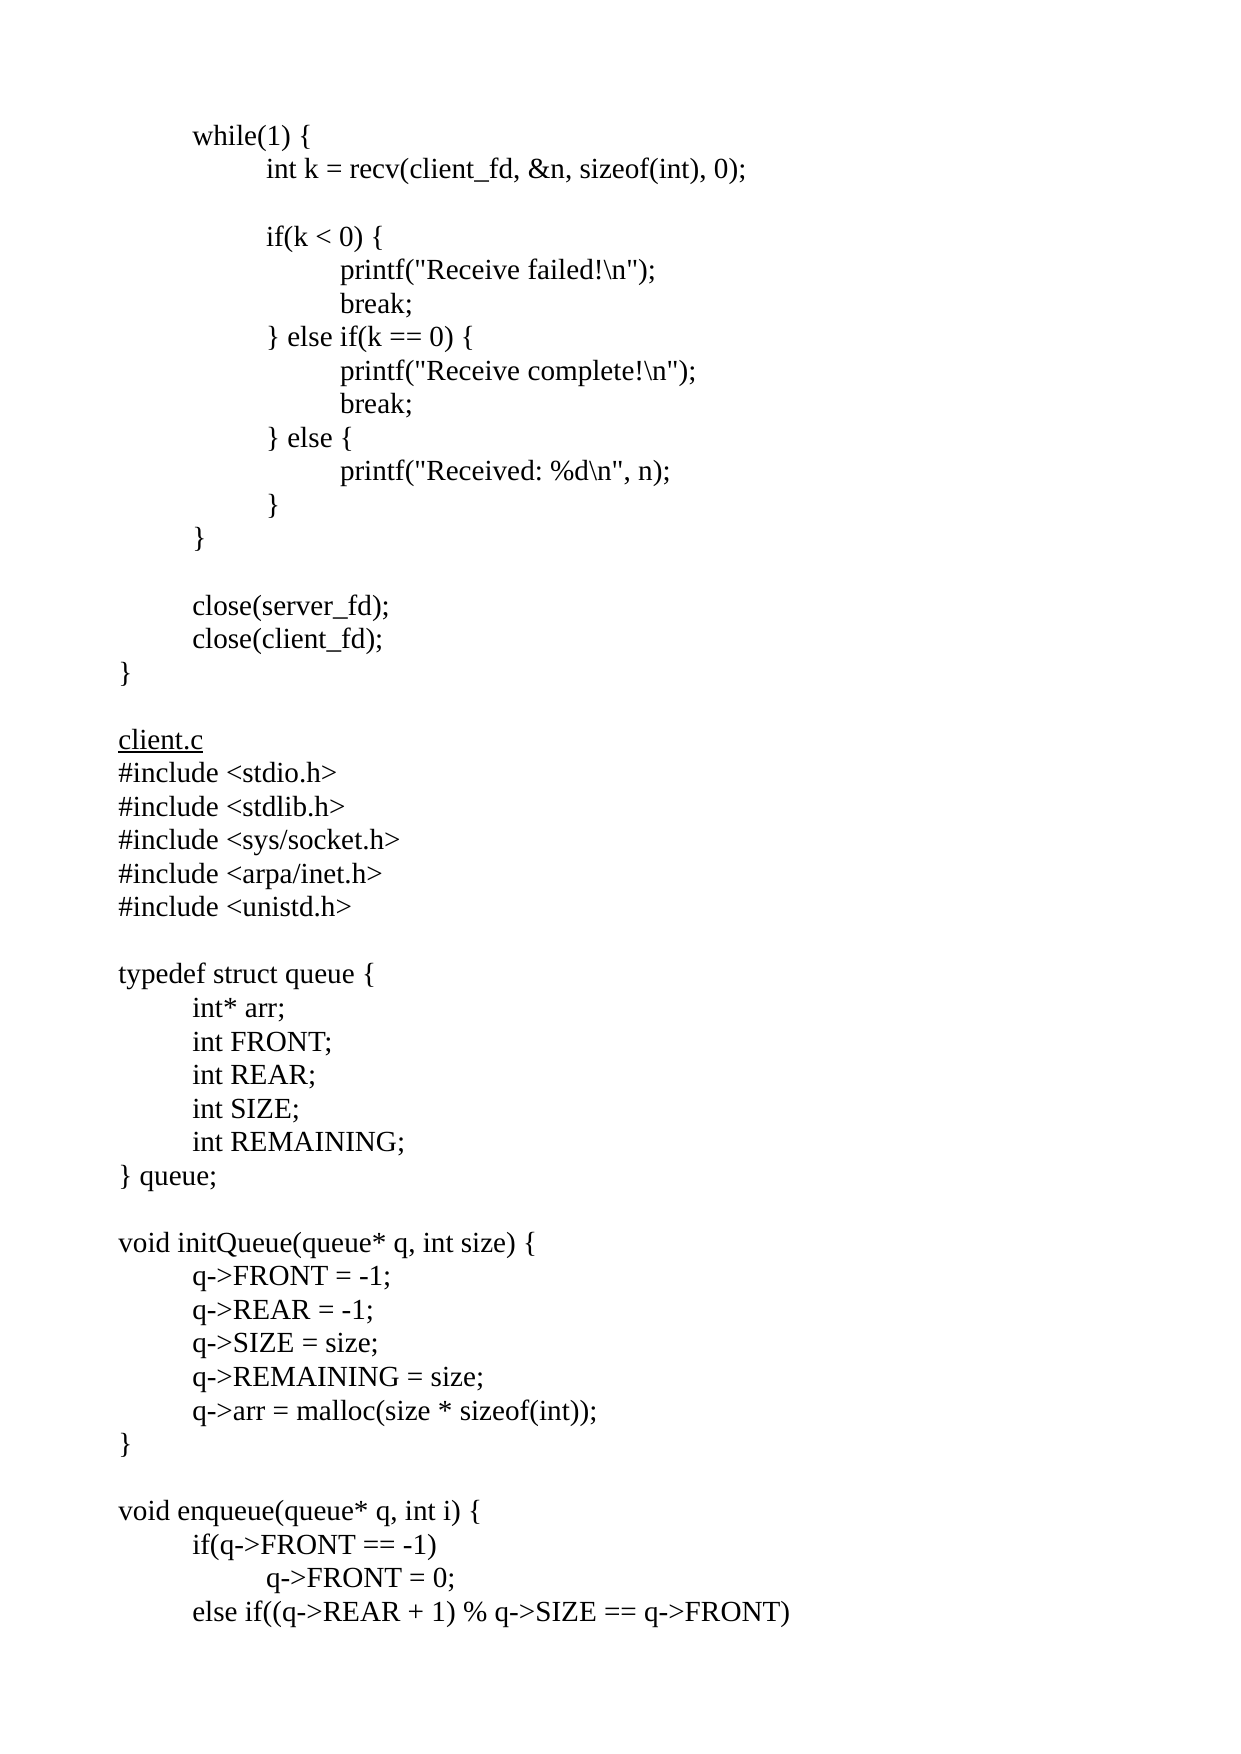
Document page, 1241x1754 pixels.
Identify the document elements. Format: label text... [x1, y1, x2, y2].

text } [118, 1426, 1122, 1460]
text int REMAINING; [118, 1124, 1122, 1158]
text printf("Receive failed!\n"); [118, 252, 1122, 286]
text printf("Received: %d\n", n); [118, 453, 1122, 487]
text if(k < 0) { [118, 219, 1122, 252]
text } [118, 521, 1122, 554]
text #include <arpa/inet.h> [118, 856, 1122, 889]
text typedef struct queue { [118, 957, 1122, 990]
text while(1) { [118, 118, 1122, 152]
text client.c [118, 722, 1122, 755]
text int k = recv(client_fd, &n, sizeof(int), 0); [118, 152, 1122, 185]
text void initQueue(queue* q, int size) { [118, 1225, 1122, 1258]
text #include <unistd.h> [118, 889, 1122, 923]
text void enqueue(queue* q, int i) { [118, 1493, 1122, 1527]
text else if((q->REAR + 1) % q->SIZE == q->FRONT) [118, 1594, 1122, 1627]
text #include <sys/socket.h> [118, 822, 1122, 856]
text } [118, 487, 1122, 521]
text printf("Receive complete!\n"); [118, 353, 1122, 386]
text q->REMAINING = size; [118, 1359, 1122, 1393]
text close(client_fd); [118, 621, 1122, 655]
text } queue; [118, 1158, 1122, 1191]
text #include <stdlib.h> [118, 789, 1122, 822]
text } else { [118, 420, 1122, 453]
text break; [118, 386, 1122, 420]
text int REAR; [118, 1057, 1122, 1091]
text q->arr = malloc(size * sizeof(int)); [118, 1393, 1122, 1426]
text int* arr; [118, 990, 1122, 1024]
text if(q->FRONT == -1) [118, 1527, 1122, 1560]
text close(server_fd); [118, 588, 1122, 621]
text #include <stdio.h> [118, 755, 1122, 789]
text q->REAR = -1; [118, 1292, 1122, 1326]
text int SIZE; [118, 1091, 1122, 1124]
text int FRONT; [118, 1024, 1122, 1057]
text } else if(k == 0) { [118, 319, 1122, 353]
text break; [118, 286, 1122, 319]
text } [118, 655, 1122, 688]
text q->FRONT = -1; [118, 1258, 1122, 1292]
text q->FRONT = 0; [118, 1560, 1122, 1594]
text q->SIZE = size; [118, 1326, 1122, 1359]
